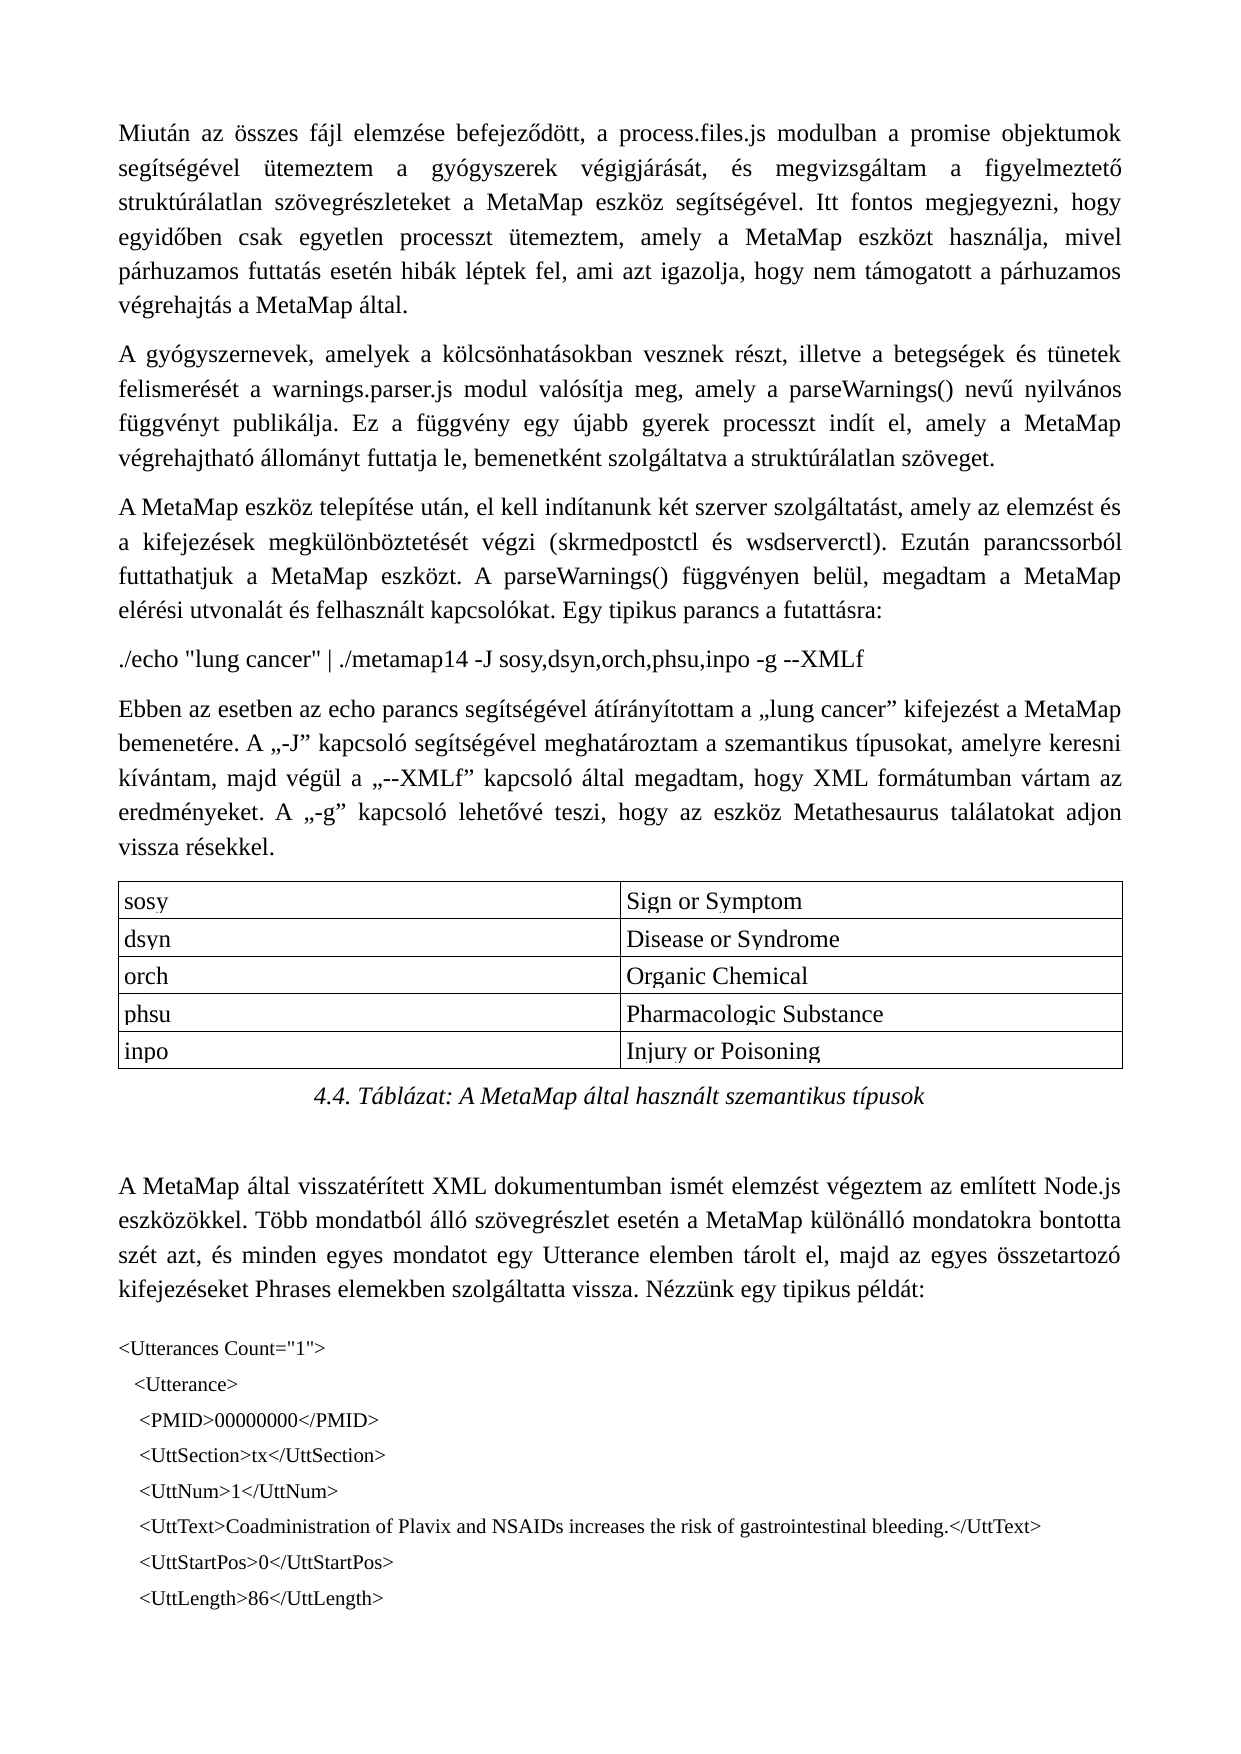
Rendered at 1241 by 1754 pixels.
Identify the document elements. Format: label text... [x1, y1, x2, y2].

text <Utterance> [118, 1374, 1122, 1396]
table_cell inpo [119, 1032, 620, 1068]
text A MetaMap eszköz telepítése után, el kell indítanunk két szerver szolgáltatást, amely az elemzést és a kifejezések megkülönböztetését végzi (skrmedpostctl és wsdserverctl). Ezután parancssorból futtathatjuk a MetaMap eszközt. A parseWarnings() függvényen belül, megadtam a MetaMap elérési utvonalát és felhasznált kapcsolókat. Egy tipikus parancs a futattásra: [118, 492, 1122, 624]
table_header Sign or Symptom [621, 882, 1122, 918]
text <PMID>00000000</PMID> [118, 1410, 1122, 1431]
text <Utterances Count="1"> [118, 1339, 1122, 1360]
table_cell dsyn [119, 919, 620, 956]
table_cell Pharmacologic Substance [621, 994, 1122, 1031]
text <UttLength>86</UttLength> [118, 1588, 1122, 1609]
table_cell Disease or Syndrome [621, 919, 1122, 956]
text <UttStartPos>0</UttStartPos> [118, 1553, 1122, 1574]
table_header sosy [119, 882, 620, 918]
table_cell orch [119, 957, 620, 993]
text <UttNum>1</UttNum> [118, 1481, 1122, 1502]
table_cell Injury or Poisoning [621, 1032, 1122, 1068]
table_cell Organic Chemical [621, 957, 1122, 993]
text ./echo "lung cancer" | ./metamap14 -J sosy,dsyn,orch,phsu,inpo -g --XMLf [118, 644, 1122, 673]
title A MetaMap által visszatérített XML dokumentumban ismét elemzést végeztem az említett Node.js eszközökkel. Több mondatból álló szövegrészlet esetén a MetaMap különálló mondatokra bontotta szét azt, és minden egyes mondatot egy Utterance elemben tárolt el, majd az egyes összetartozó kifejezéseket Phrases elemekben szolgáltatta vissza. Nézzünk egy tipikus példát: [118, 1171, 1122, 1303]
text <UttText>Coadministration of Plavix and NSAIDs increases the risk of gastrointestinal bleeding.</UttText> [118, 1517, 1122, 1538]
text Miután az összes fájl elemzése befejeződött, a process.files.js modulban a promise objektumok segítségével ütemeztem a gyógyszerek végigjárását, és megvizsgáltam a figyelmeztető struktúrálatlan szövegrészleteket a MetaMap eszköz segítségével. Itt fontos megjegyezni, hogy egyidőben csak egyetlen processzt ütemeztem, amely a MetaMap eszközt használja, mivel párhuzamos futtatás esetén hibák léptek fel, ami azt igazolja, hogy nem támogatott a párhuzamos végrehajtás a MetaMap által. [118, 118, 1122, 319]
text Ebben az esetben az echo parancs segítségével átírányítottam a „lung cancer” kifejezést a MetaMap bemenetére. A „-J” kapcsoló segítségével meghatároztam a szemantikus típusokat, amelyre keresni kívántam, majd végül a „--XMLf” kapcsoló által megadtam, hogy XML formátumban vártam az eredményeket. A „-g” kapcsoló lehetővé teszi, hogy az eszköz Metathesaurus találatokat adjon vissza résekkel. [118, 694, 1122, 860]
text <UttSection>tx</UttSection> [118, 1446, 1122, 1467]
text A gyógyszernevek, amelyek a kölcsönhatásokban vesznek részt, illetve a betegségek és tünetek felismerését a warnings.parser.js modul valósítja meg, amely a parseWarnings() nevű nyilvános függvényt publikálja. Ez a függvény egy újabb gyerek processzt indít el, amely a MetaMap végrehajtható állományt futtatja le, bemenetként szolgáltatva a struktúrálatlan szöveget. [118, 339, 1122, 472]
text 4.4. Táblázat: A MetaMap által használt szemantikus típusok [118, 1081, 1122, 1109]
table_cell phsu [119, 994, 620, 1031]
